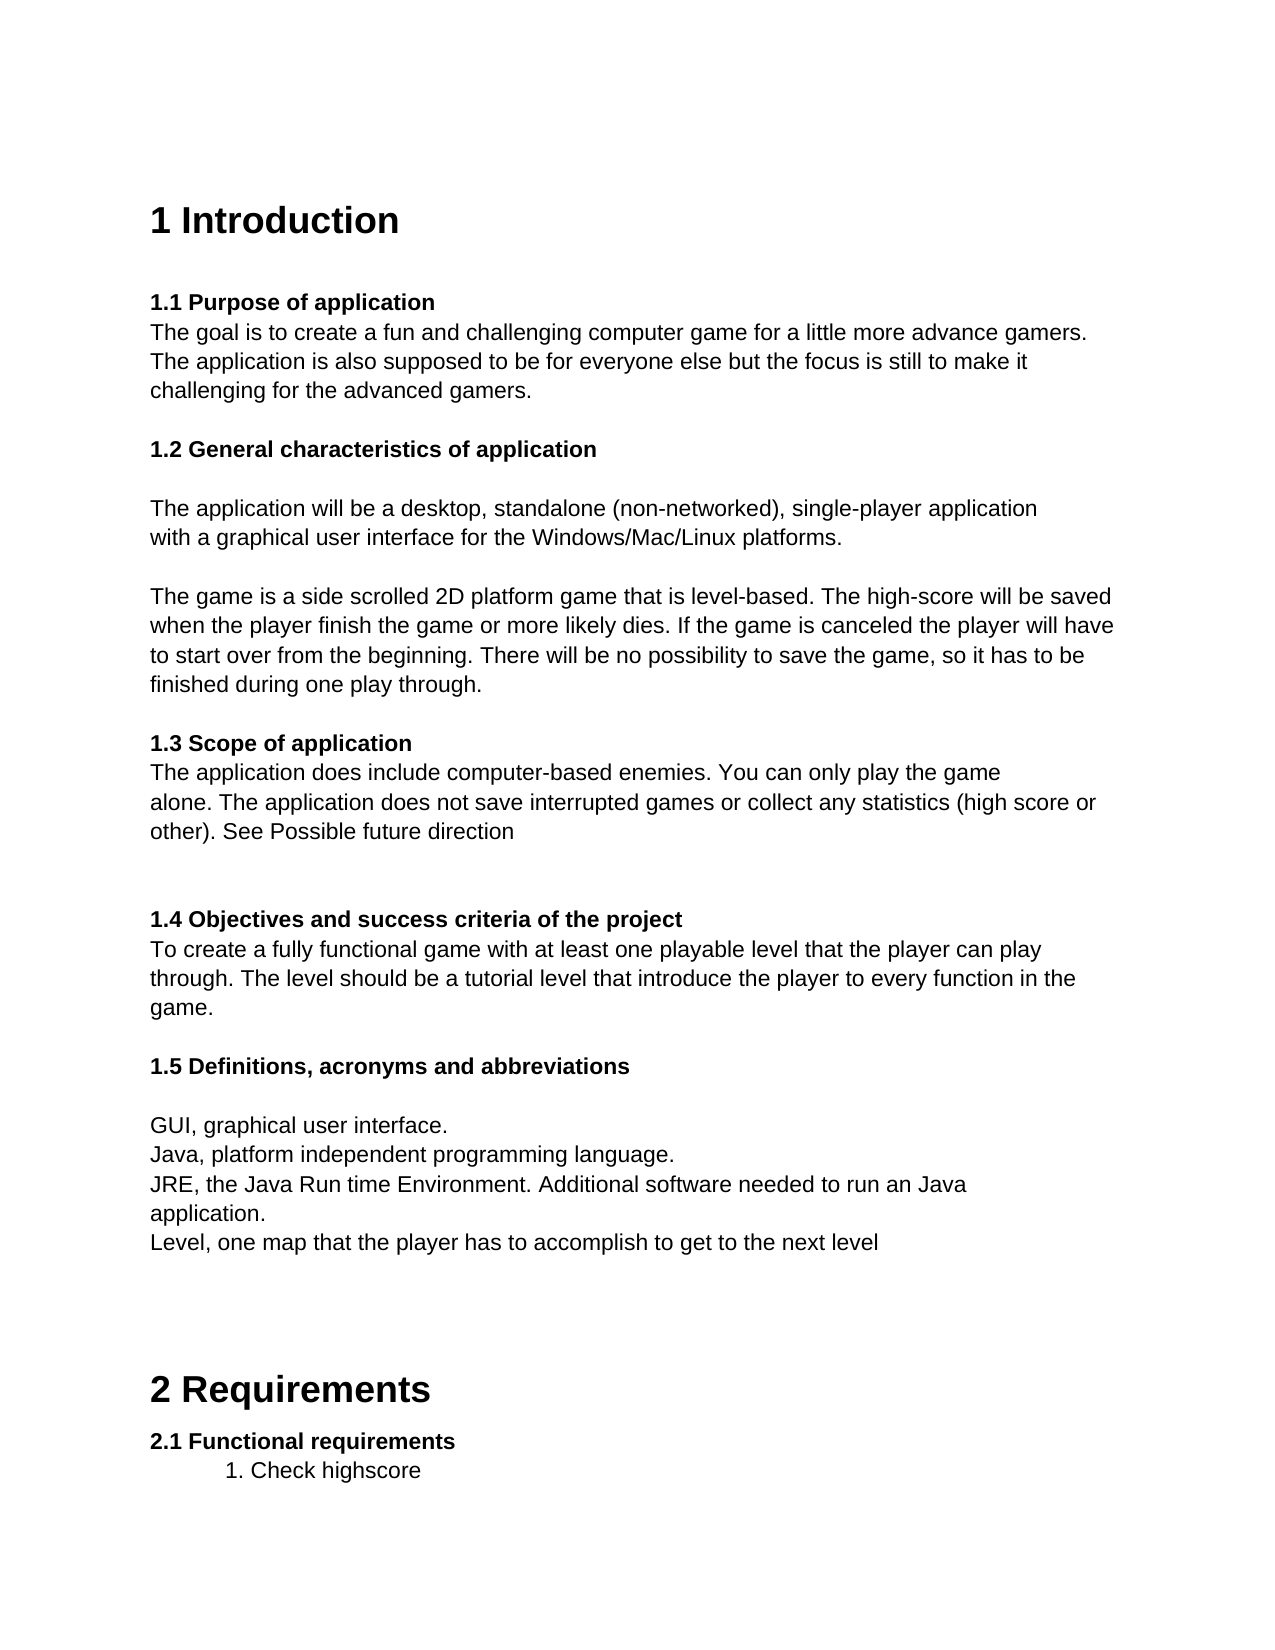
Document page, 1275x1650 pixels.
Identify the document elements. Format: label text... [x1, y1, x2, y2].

text 1. Check highscore [225, 1458, 1125, 1484]
text 1.4 Objectives and success criteria of the project [150, 907, 1125, 932]
text 2.1 Functional requirements [150, 1429, 1125, 1454]
text alone. The application does not save interrupted games or collect any statistics (high score or other). See Possible future direction [150, 789, 1125, 844]
text GUI, graphical user interface. [150, 1112, 1125, 1138]
text The goal is to create a fun and challenging computer game for a little more advance gamers. The application is also supposed to be for everyone else but the focus is still to make it challenging for the advanced gamers. [150, 319, 1125, 404]
text 1.3 Scope of application [150, 731, 1125, 756]
text with a graphical user interface for the Windows/Mac/Linux platforms. [150, 525, 1125, 551]
text Java, platform independent programming language. [150, 1142, 1125, 1167]
subtitle 2 Requirements [150, 1368, 1125, 1410]
text 1.2 General characteristics of application [150, 437, 1125, 462]
text The application does include computer-based enemies. You can only play the game [150, 760, 1125, 786]
subtitle 1 Introduction [150, 200, 1125, 242]
text JRE, the Java Run time Environment. Additional software needed to run an Java [150, 1171, 1125, 1197]
text The game is a side scrolled 2D platform game that is level-based. The high-score will be saved when the player finish the game or more likely dies. If the game is canceled the player will have to start over from the beginning. There will be no possibility to save the game, so it has to be finished during one play through. [150, 584, 1125, 697]
text 1.1 Purpose of application [150, 290, 1125, 316]
text application. [150, 1201, 1125, 1226]
text The application will be a desktop, standalone (non-networked), single-player application [150, 496, 1125, 521]
text To create a fully functional game with at least one playable level that the player can play through. The level should be a tutorial level that introduce the player to every function in the game. 1.5 Definitions, acronyms and abbreviations [150, 936, 1125, 1079]
text Level, one map that the player has to accomplish to get to the next level [150, 1230, 1125, 1256]
